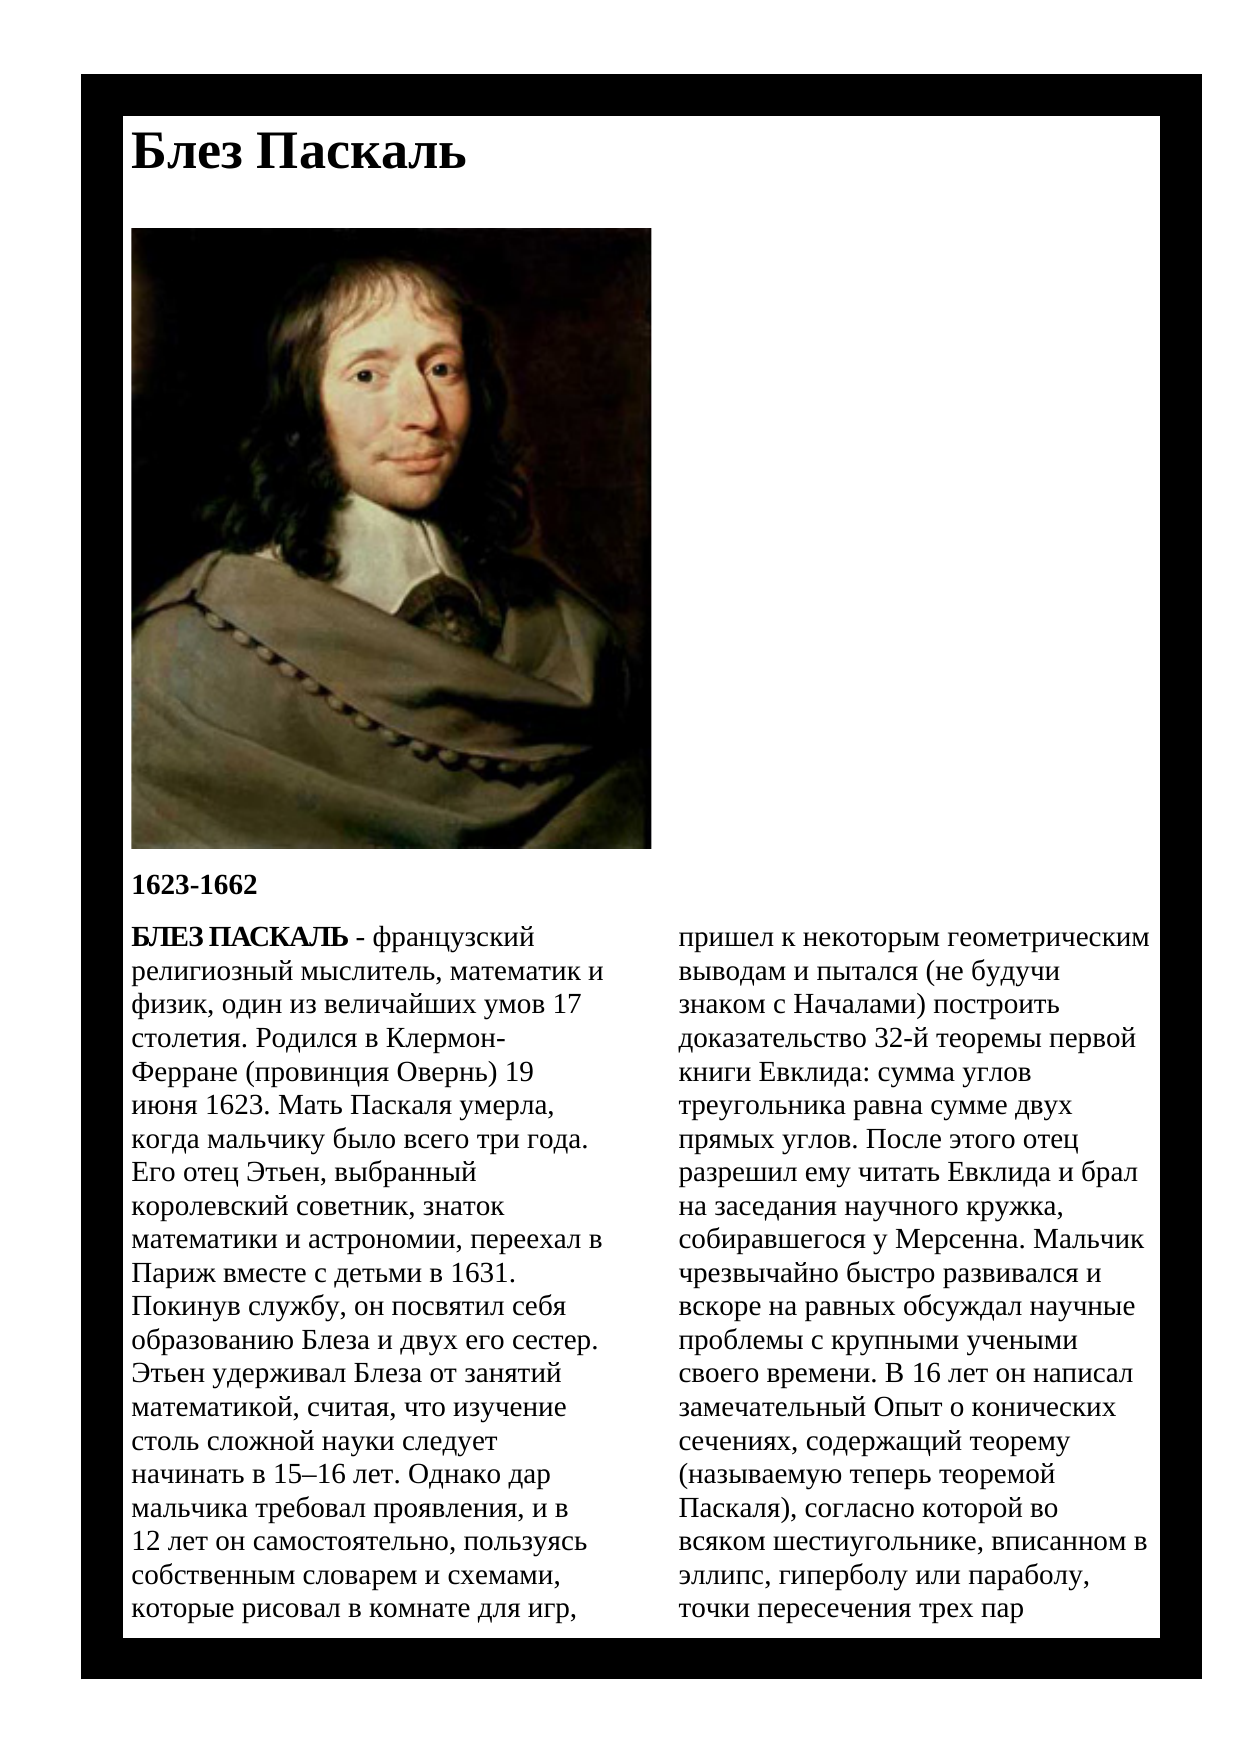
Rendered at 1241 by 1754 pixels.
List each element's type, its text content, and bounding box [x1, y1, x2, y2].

list пришел к некоторым геометрическим выводам и пытался (не будучи знаком с Началами) построить доказательство 32-й теоремы первой книги Евклида: сумма углов треугольника равна сумме двух прямых углов. После этого отец разрешил ему читать Евклида и брал на заседания научного кружка, собиравшегося у Мерсенна. Мальчик чрезвычайно быстро развивался и вскоре на равных обсуждал научные проблемы с крупными учеными своего времени. В 16 лет он написал замечательный Опыт о конических сечениях, содержащий теорему (называемую теперь теоремой Паскаля), согласно которой во всяком шестиугольнике, вписанном в эллипс, гиперболу или параболу, точки пересечения трех пар [678, 919, 1152, 1624]
text Блез Паскаль [131, 118, 1152, 180]
list БЛЕЗ ПАСКАЛЬ - французский религиозный мыслитель, математик и физик, один из величайших умов 17 столетия. Родился в Клермон-Ферране (провинция Овернь) 19 июня 1623. Мать Паскаля умерла, когда мальчику было всего три года. Его отец Этьен, выбранный королевский советник, знаток математики и астрономии, переехал в Париж вместе с детьми в 1631. Покинув службу, он посвятил себя образованию Блеза и двух его сестер. Этьен удерживал Блеза от занятий математикой, считая, что изучение столь сложной науки следует начинать в 15–16 лет. Однако дар мальчика требовал проявления, и в 12 лет он самостоятельно, пользуясь собственным словарем и схемами, которые рисовал в комнате для игр, [131, 919, 604, 1624]
text 1623-1662 [131, 867, 1152, 901]
